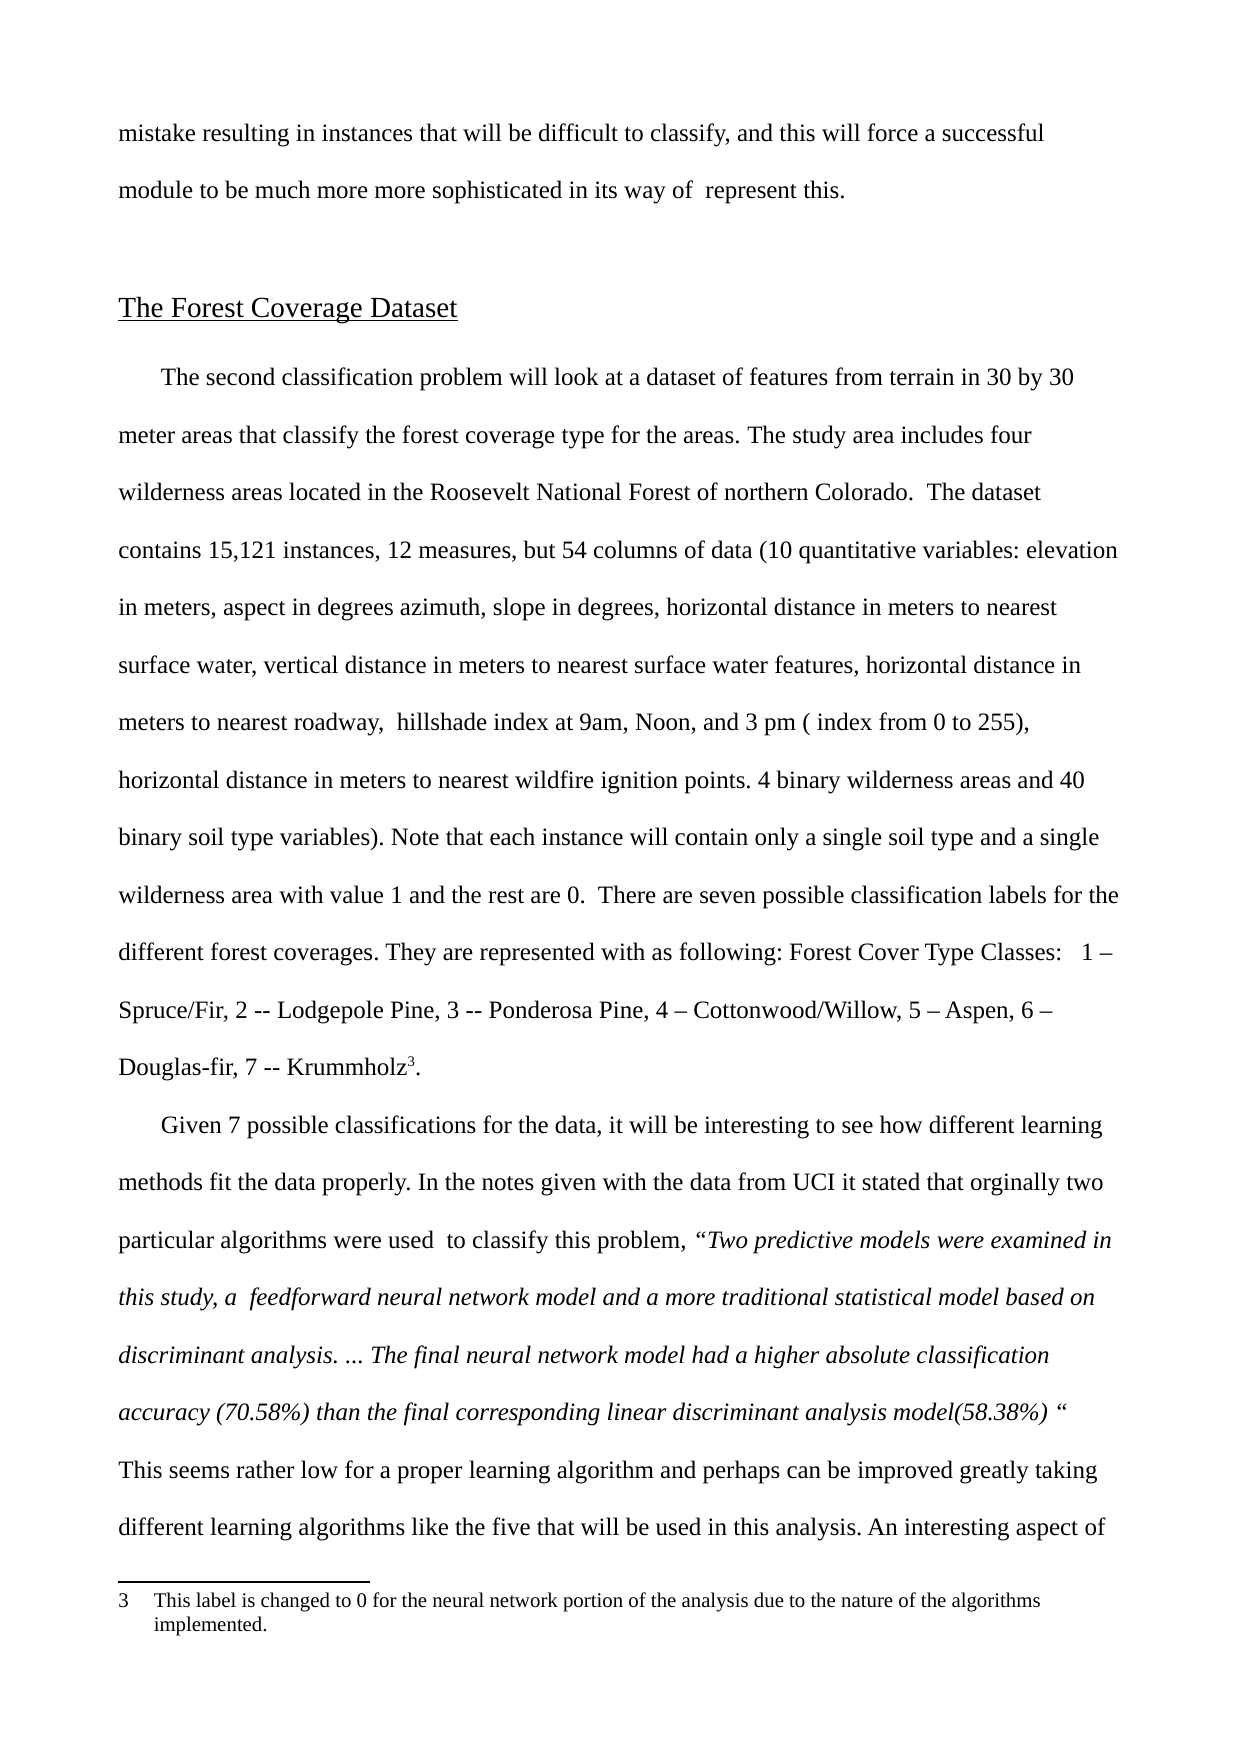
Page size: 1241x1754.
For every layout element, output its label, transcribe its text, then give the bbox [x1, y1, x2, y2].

text The second classification problem will look at a dataset of features from terrain in 30 by 30 meter areas that classify the forest coverage type for the areas. The study area includes four wilderness areas located in the Roosevelt National Forest of northern Colorado. The dataset contains 15,121 instances, 12 measures, but 54 columns of data (10 quantitative variables: elevation in meters, aspect in degrees azimuth, slope in degrees, horizontal distance in meters to nearest surface water, vertical distance in meters to nearest surface water features, horizontal distance in meters to nearest roadway, hillshade index at 9am, Noon, and 3 pm ( index from 0 to 255), horizontal distance in meters to nearest wildfire ignition points. 4 binary wilderness areas and 40 binary soil type variables). Note that each instance will contain only a single soil type and a single wilderness area with value 1 and the rest are 0. There are seven possible classification labels for the different forest coverages. They are represented with as following: Forest Cover Type Classes: 1 – Spruce/Fir, 2 -- Lodgepole Pine, 3 -- Ponderosa Pine, 4 – Cottonwood/Willow, 5 – Aspen, 6 – Douglas-fir, 7 -- Krummholz. [118, 358, 1122, 1081]
text This label is changed to 0 for the neural network portion of the analysis due to the nature of the algorithms implemented. [118, 1588, 1122, 1636]
text Given 7 possible classifications for the data, it will be interesting to see how different learning methods fit the data properly. In the notes given with the data from UCI it stated that orginally two particular algorithms were used to classify this problem, “Two predictive models were examined in this study, a feedforward neural network model and a more traditional statistical model based on discriminant analysis. ... The final neural network model had a higher absolute classification accuracy (70.58%) than the final corresponding linear discriminant analysis model(58.38%) “ [118, 1110, 1122, 1426]
text mistake resulting in instances that will be difficult to classify, and this will force a successful module to be much more more sophisticated in its way of represent this. [118, 118, 1122, 204]
text This seems rather low for a proper learning algorithm and perhaps can be improved greatly taking different learning algorithms like the five that will be used in this analysis. An interesting aspect of [118, 1455, 1122, 1541]
text The Forest Coverage Dataset [118, 291, 1122, 324]
